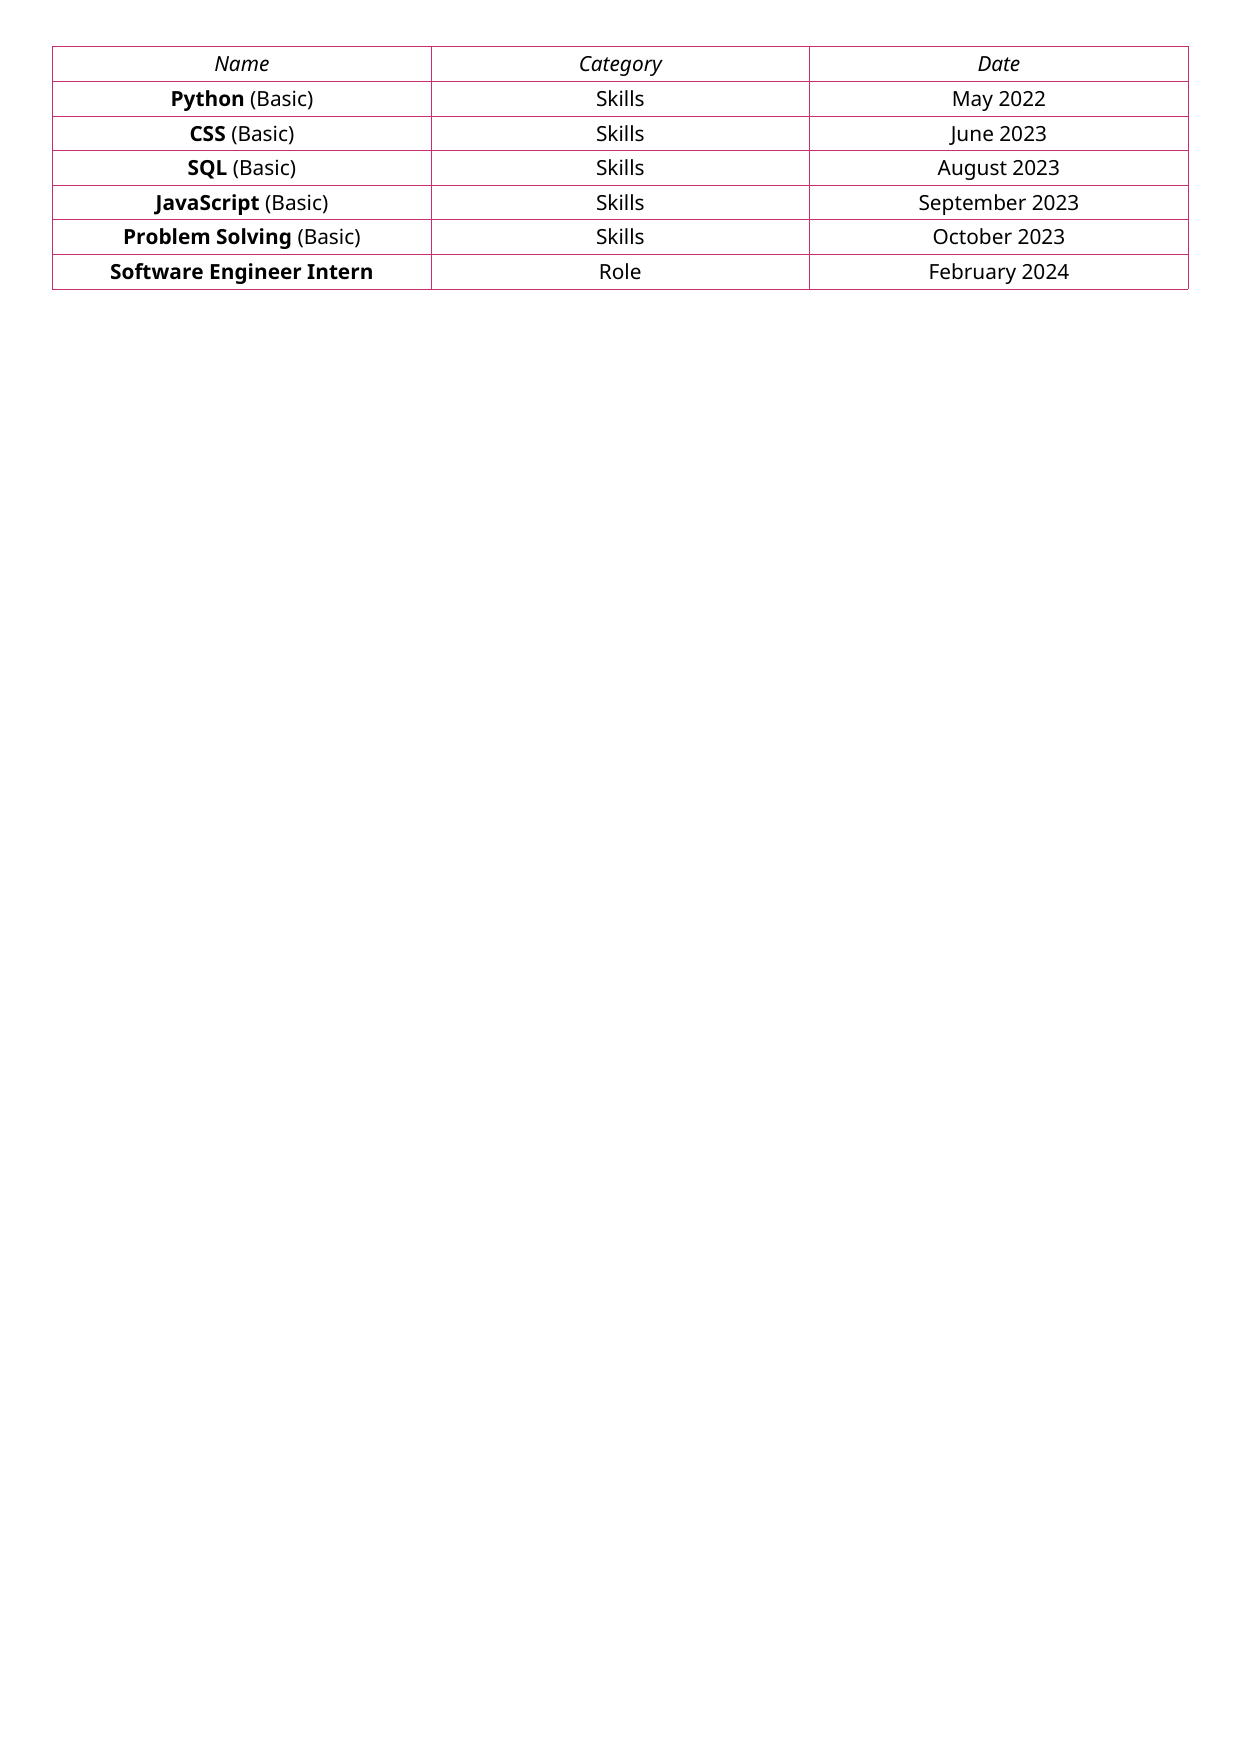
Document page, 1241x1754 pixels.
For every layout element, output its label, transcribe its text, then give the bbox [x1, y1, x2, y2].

table_header Category [432, 47, 809, 81]
table_cell Role [432, 255, 809, 288]
table_cell August 2023 [810, 151, 1188, 185]
table_cell September 2023 [810, 186, 1188, 219]
table_cell June 2023 [810, 117, 1188, 150]
table_cell Problem Solving (Basic) [53, 220, 431, 254]
table_cell May 2022 [810, 82, 1188, 116]
table_header Date [810, 47, 1188, 81]
table_cell Skills [432, 82, 809, 116]
table_cell SQL (Basic) [53, 151, 431, 185]
table_header Name [53, 47, 431, 81]
table_cell October 2023 [810, 220, 1188, 254]
table_cell CSS (Basic) [53, 117, 431, 150]
table_cell JavaScript (Basic) [53, 186, 431, 219]
table_cell February 2024 [810, 255, 1188, 288]
table_cell Skills [432, 117, 809, 150]
table_cell Skills [432, 220, 809, 254]
table_cell Python (Basic) [53, 82, 431, 116]
table_cell Skills [432, 151, 809, 185]
table_cell Software Engineer Intern [53, 255, 431, 288]
table_cell Skills [432, 186, 809, 219]
